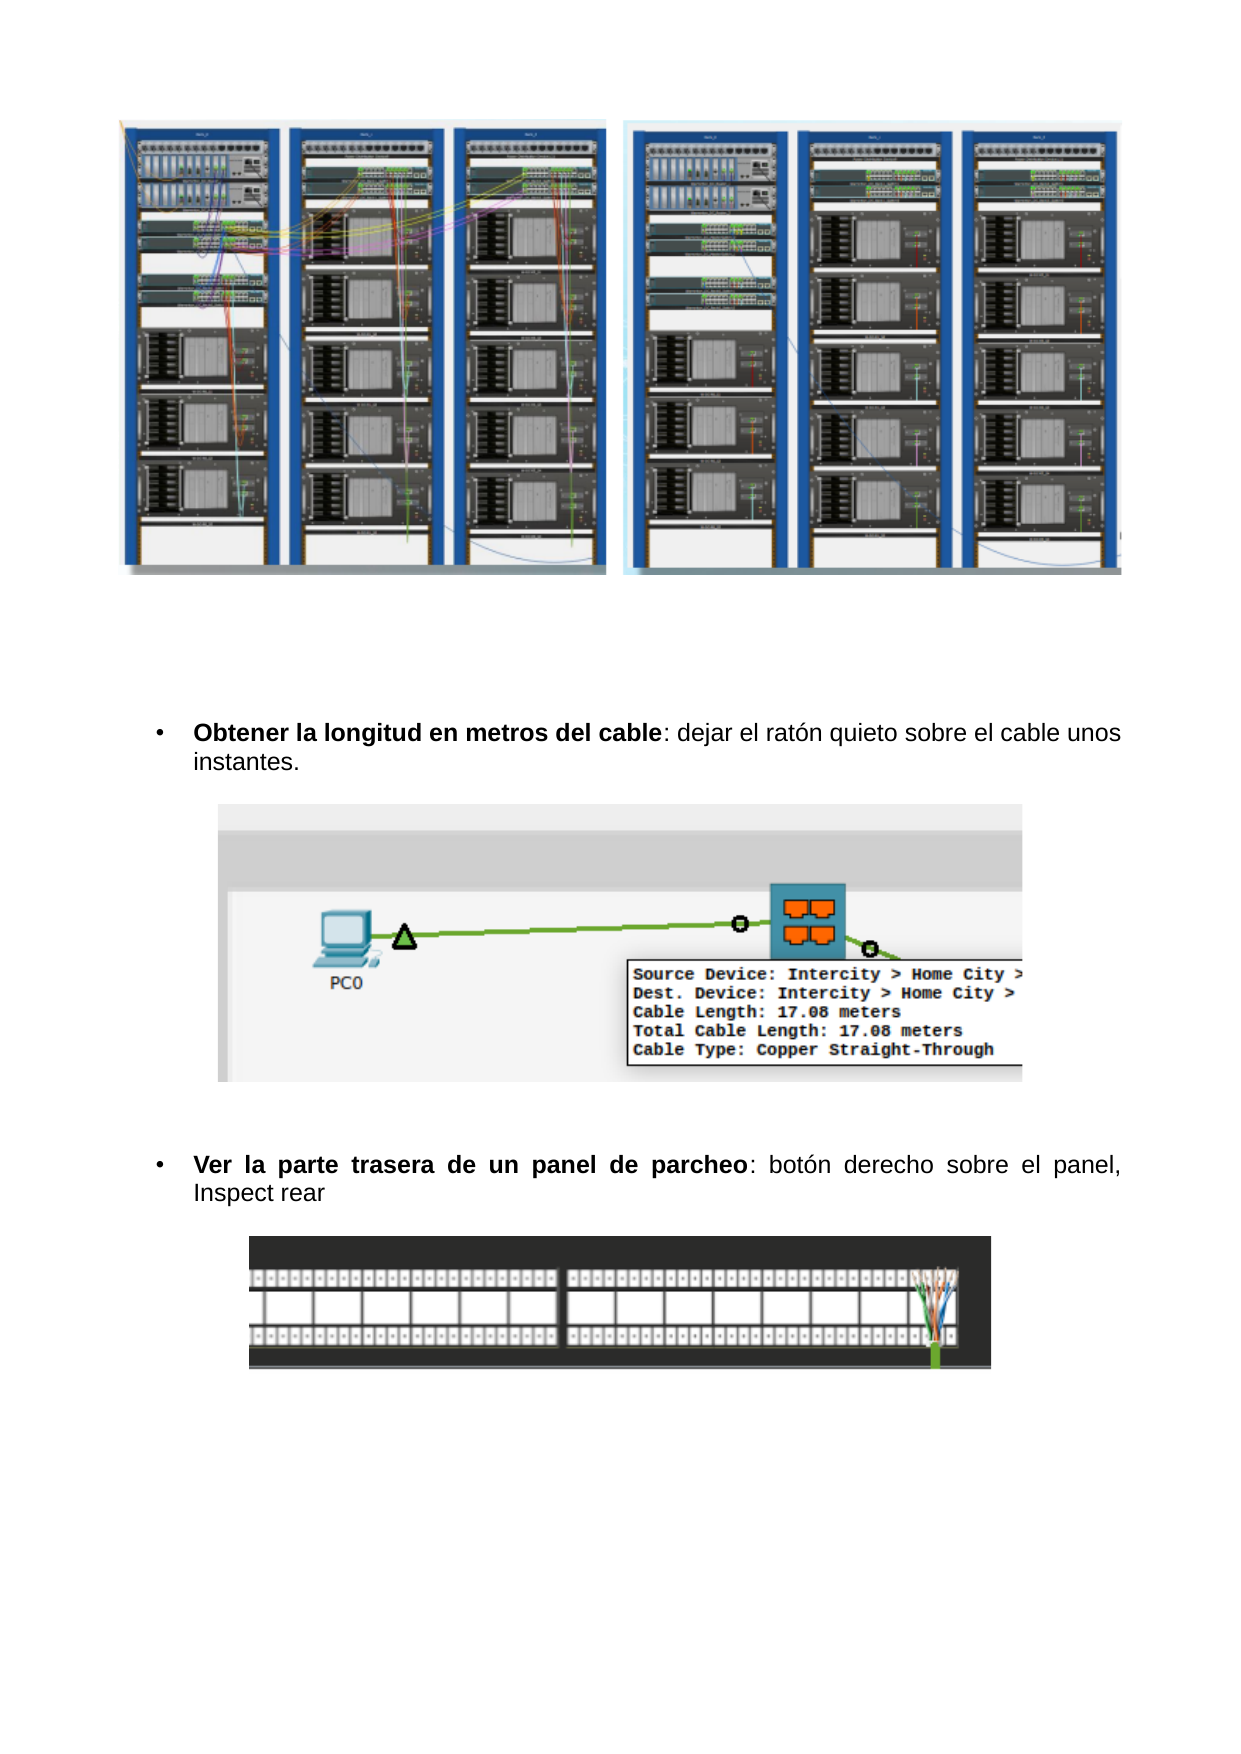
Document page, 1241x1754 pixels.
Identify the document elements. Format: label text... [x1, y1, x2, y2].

picture [118, 119, 1123, 575]
list Ver la parte trasera de un panel de parcheo: botón derecho sobre el panel, Inspect rear [156, 1149, 1122, 1207]
picture [217, 804, 1023, 1082]
list Obtener la longitud en metros del cable: dejar el ratón quieto sobre el cable unos instantes. [156, 718, 1122, 776]
picture [249, 1236, 992, 1374]
